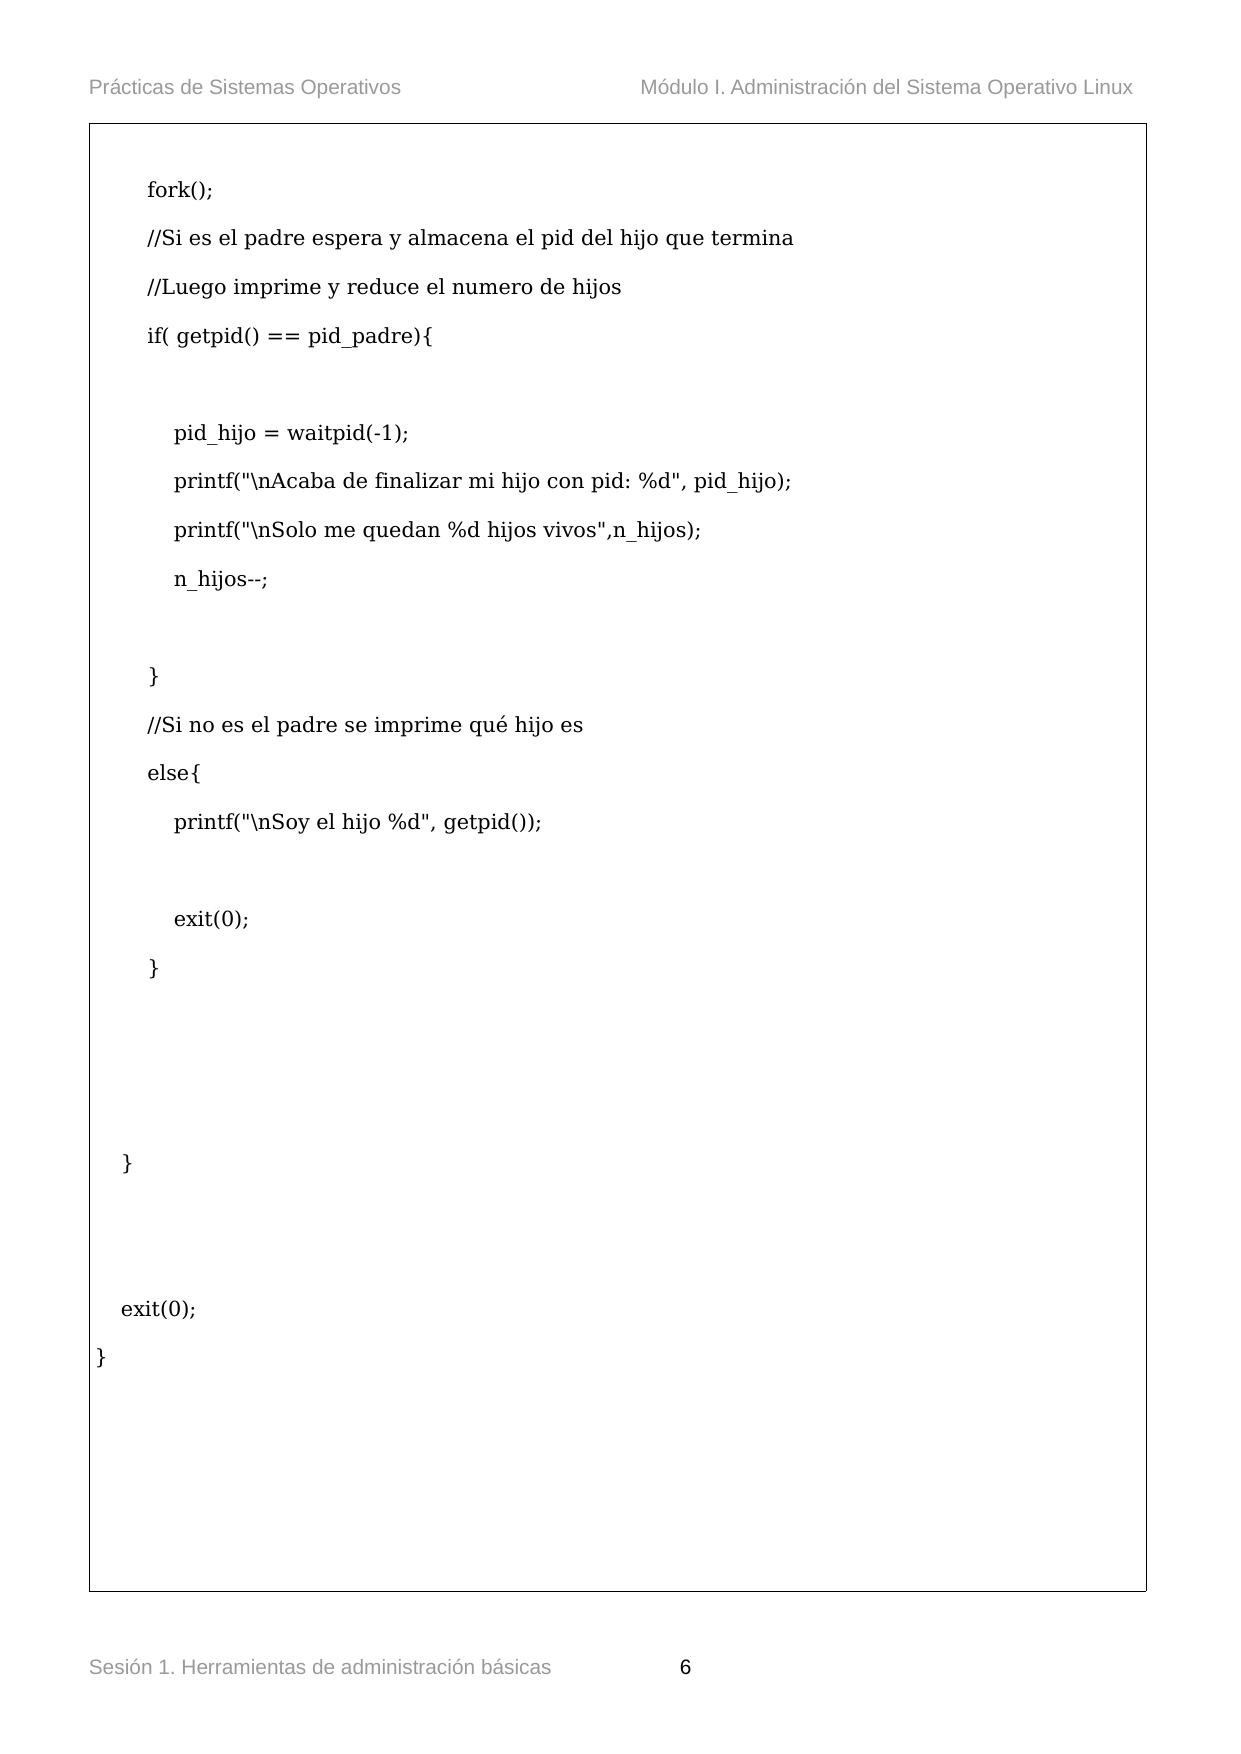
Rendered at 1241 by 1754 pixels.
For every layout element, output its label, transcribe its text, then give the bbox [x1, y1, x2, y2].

table_header fork(); //Si es el padre espera y almacena el pid del hijo que termina //Luego imprime y reduce el numero de hijos if( getpid() == pid_padre){ pid_hijo = waitpid(-1); printf("\nAcaba de finalizar mi hijo con pid: %d", pid_hijo); printf("\nSolo me quedan %d hijos vivos",n_hijos); n_hijos--; } //Si no es el padre se imprime qué hijo es else{ printf("\nSoy el hijo %d", getpid()); exit(0); } } exit(0); } [90, 124, 1146, 1591]
